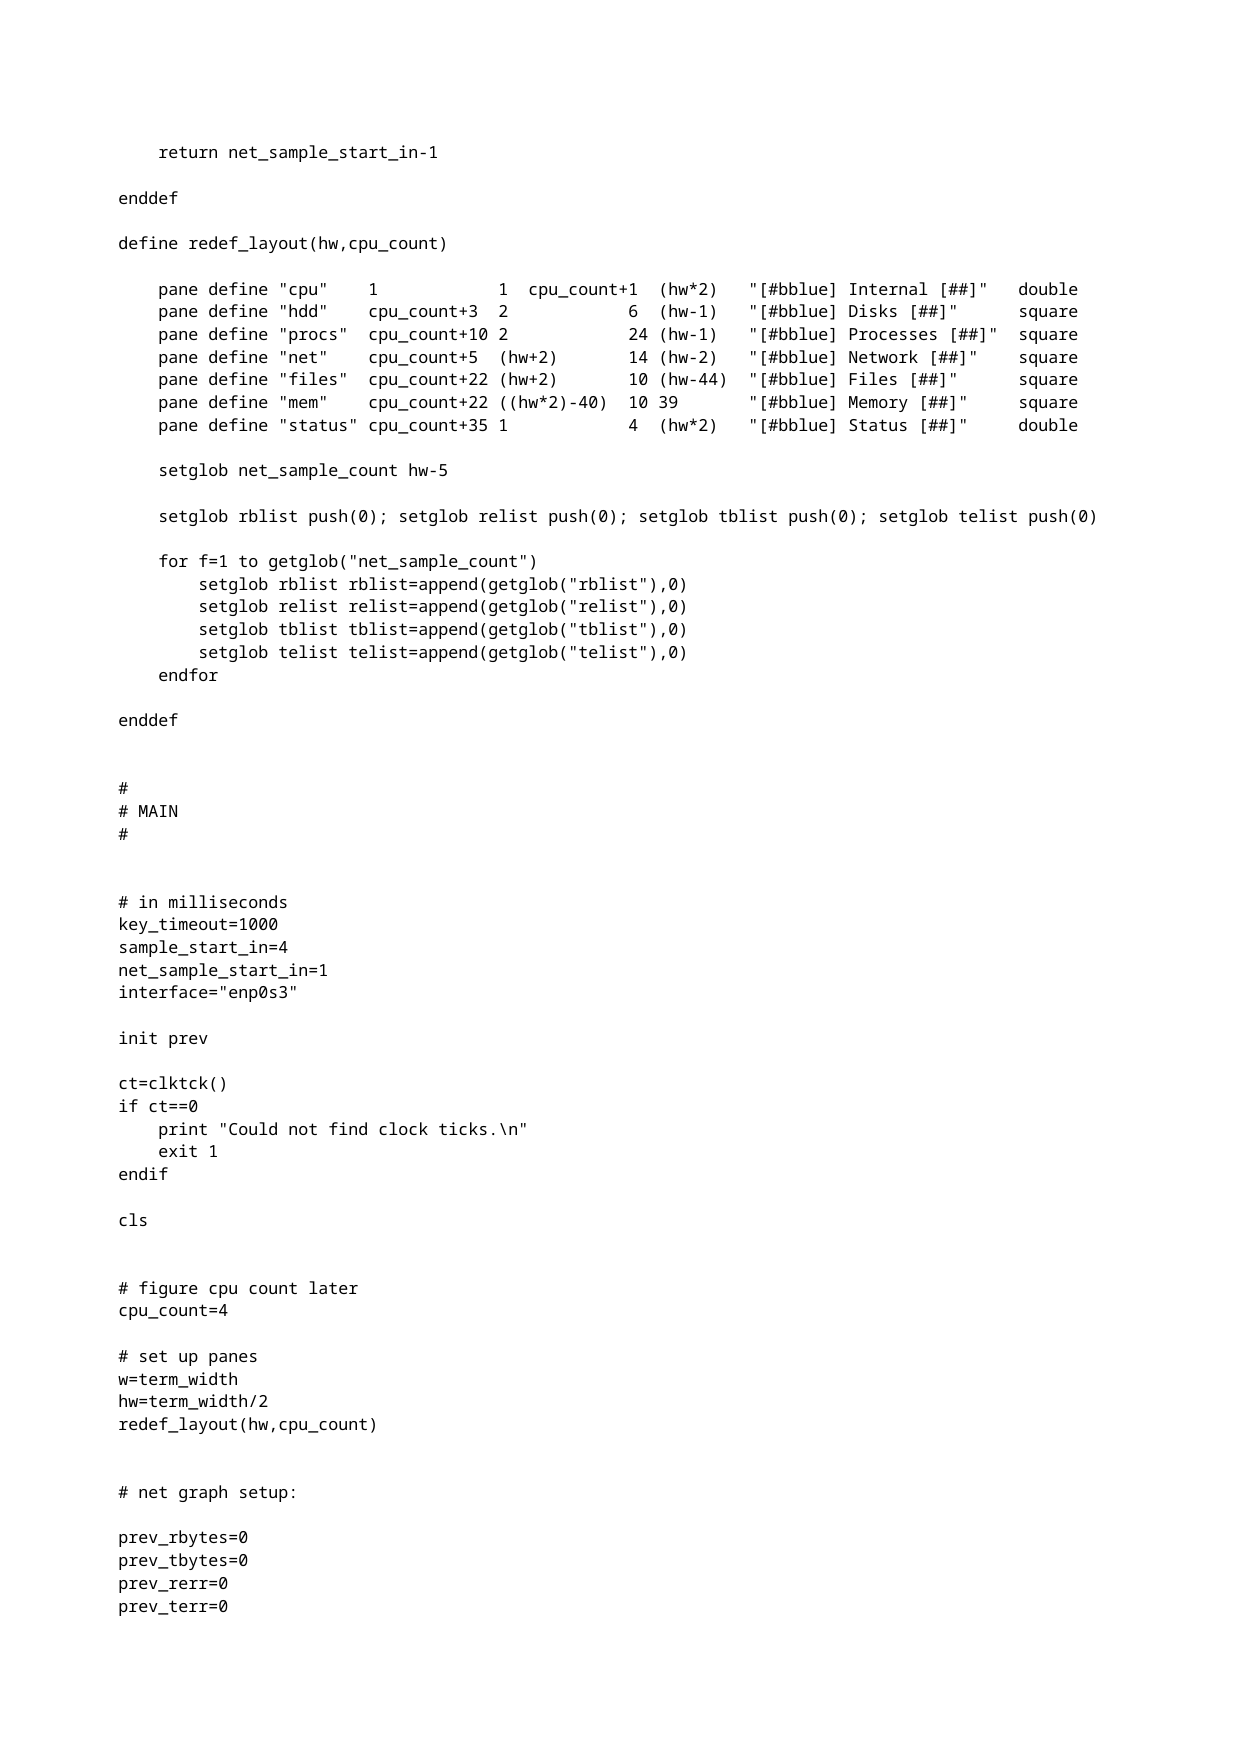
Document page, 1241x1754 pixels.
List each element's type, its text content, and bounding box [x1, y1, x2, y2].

text setglob tblist tblist=append(getglob("tblist"),0) [118, 618, 1122, 640]
text key_timeout=1000 [118, 913, 1122, 936]
text # net graph setup: [118, 1481, 1122, 1503]
text setglob relist relist=append(getglob("relist"),0) [118, 595, 1122, 618]
text prev_rbytes=0 [118, 1526, 1122, 1549]
text for f=1 to getglob("net_sample_count") [118, 549, 1122, 572]
text redef_layout(hw,cpu_count) [118, 1412, 1122, 1435]
text setglob rblist push(0); setglob relist push(0); setglob tblist push(0); setglob telist push(0) [118, 504, 1122, 527]
text # set up panes [118, 1344, 1122, 1367]
text pane define "hdd" cpu_count+3 2 6 (hw-1) "[#bblue] Disks [##]" square [118, 300, 1122, 322]
text enddef [118, 708, 1122, 731]
text # MAIN [118, 799, 1122, 822]
text # [118, 777, 1122, 799]
text setglob rblist rblist=append(getglob("rblist"),0) [118, 572, 1122, 595]
text prev_rerr=0 [118, 1571, 1122, 1594]
text # [118, 822, 1122, 845]
text prev_terr=0 [118, 1594, 1122, 1617]
text pane define "procs" cpu_count+10 2 24 (hw-1) "[#bblue] Processes [##]" square [118, 322, 1122, 345]
text interface="enp0s3" [118, 981, 1122, 1004]
text hw=term_width/2 [118, 1390, 1122, 1412]
text return net_sample_start_in-1 [118, 141, 1122, 163]
text setglob telist telist=append(getglob("telist"),0) [118, 640, 1122, 663]
text init prev [118, 1026, 1122, 1049]
text if ct==0 [118, 1094, 1122, 1117]
text sample_start_in=4 [118, 936, 1122, 958]
text cpu_count=4 [118, 1299, 1122, 1322]
text pane define "cpu" 1 1 cpu_count+1 (hw*2) "[#bblue] Internal [##]" double [118, 277, 1122, 300]
text # figure cpu count later [118, 1276, 1122, 1299]
text endif [118, 1163, 1122, 1185]
text pane define "status" cpu_count+35 1 4 (hw*2) "[#bblue] Status [##]" double [118, 413, 1122, 436]
text setglob net_sample_count hw-5 [118, 459, 1122, 481]
text enddef [118, 186, 1122, 209]
text net_sample_start_in=1 [118, 958, 1122, 981]
text print "Could not find clock ticks.\n" [118, 1117, 1122, 1140]
text endfor [118, 663, 1122, 686]
text exit 1 [118, 1140, 1122, 1163]
text # in milliseconds [118, 890, 1122, 913]
text define redef_layout(hw,cpu_count) [118, 232, 1122, 254]
text pane define "net" cpu_count+5 (hw+2) 14 (hw-2) "[#bblue] Network [##]" square [118, 345, 1122, 368]
text ct=clktck() [118, 1072, 1122, 1094]
text pane define "files" cpu_count+22 (hw+2) 10 (hw-44) "[#bblue] Files [##]" square [118, 368, 1122, 391]
text cls [118, 1208, 1122, 1231]
text w=term_width [118, 1367, 1122, 1390]
text prev_tbytes=0 [118, 1549, 1122, 1571]
text pane define "mem" cpu_count+22 ((hw*2)-40) 10 39 "[#bblue] Memory [##]" square [118, 391, 1122, 413]
